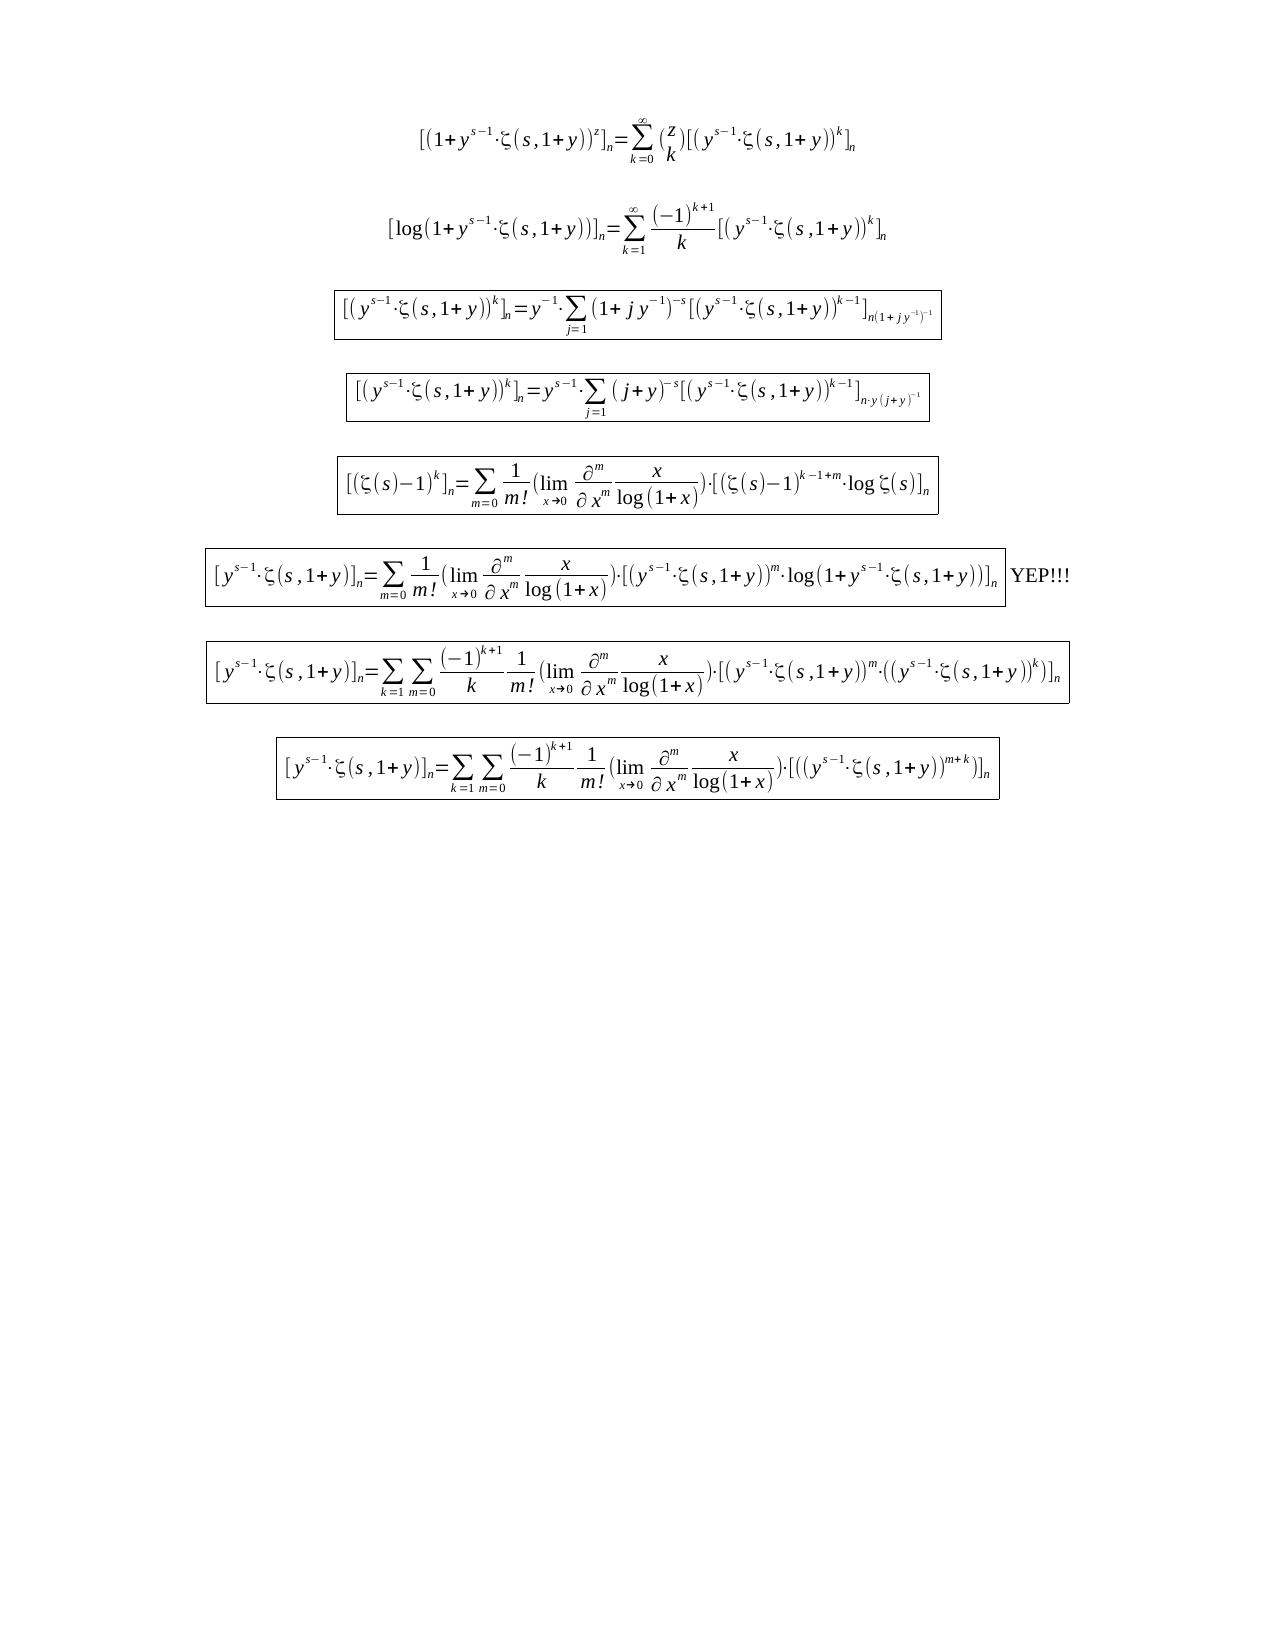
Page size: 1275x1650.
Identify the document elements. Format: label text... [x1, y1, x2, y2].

text YEP!!! [1006, 548, 1157, 607]
text YEP!!! [206, 549, 1005, 606]
text YEP!!! [118, 548, 205, 607]
